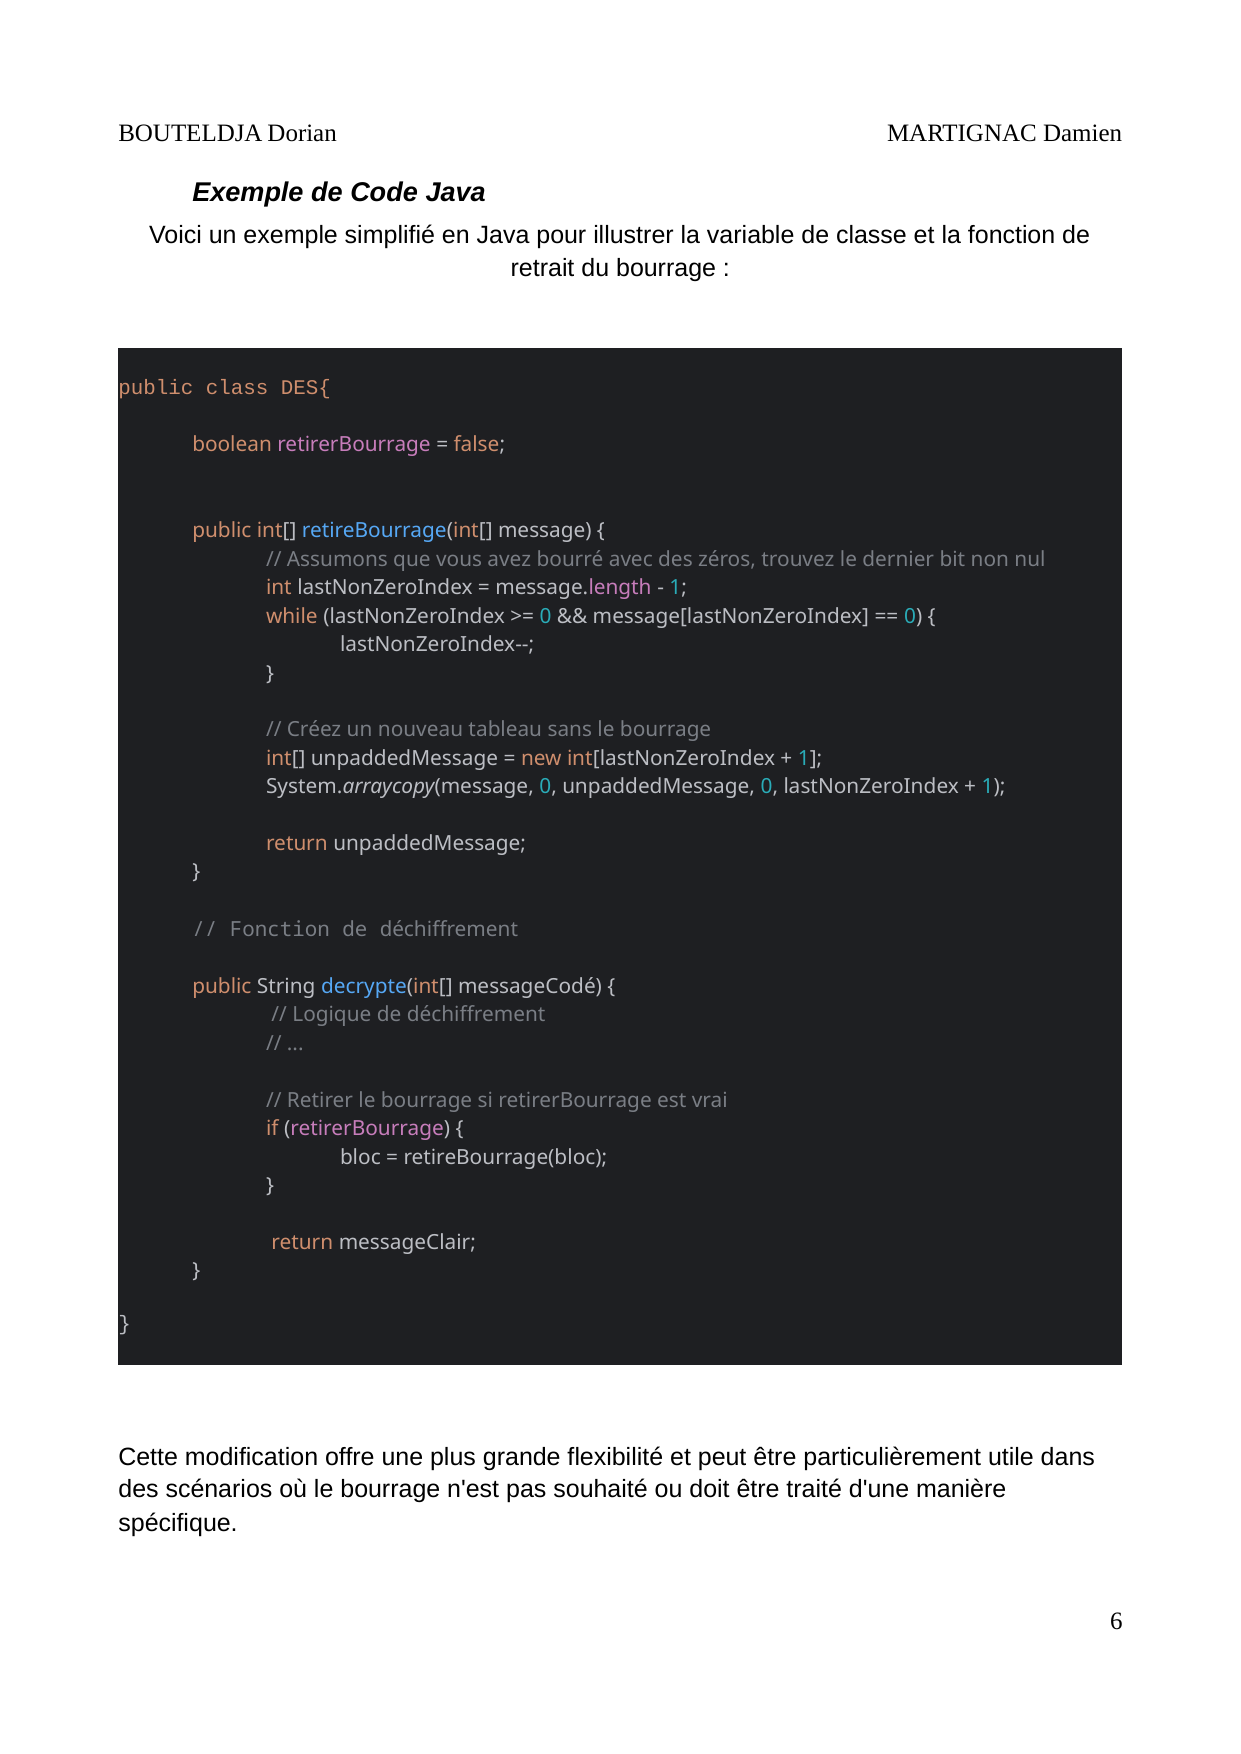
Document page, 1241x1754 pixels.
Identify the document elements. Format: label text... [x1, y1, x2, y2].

text Voici un exemple simplifié en Java pour illustrer la variable de classe et la fonction de retrait du bourrage : [118, 220, 1122, 282]
text Cette modification offre une plus grande flexibilité et peut être particulièrement utile dans des scénarios où le bourrage n'est pas souhaité ou doit être traité d'une manière spécifique. [118, 1441, 1122, 1536]
text public class DES{ [118, 377, 1122, 401]
text public int[] retireBourrage(int[] message) { // Assumons que vous avez bourré avec des zéros, trouvez le dernier bit non nul int lastNonZeroIndex = message.length - 1; while (lastNonZeroIndex >= 0 && message[lastNonZeroIndex] == 0) { lastNonZeroIndex--; } // Créez un nouveau tableau sans le bourrage int[] unpaddedMessage = new int[lastNonZeroIndex + 1]; System.arraycopy(message, 0, unpaddedMessage, 0, lastNonZeroIndex + 1); return unpaddedMessage; } [118, 515, 1122, 885]
text } [118, 1313, 1122, 1336]
subtitle Exemple de Code Java [118, 176, 1122, 208]
text // Fonction de déchiffrement [118, 914, 1122, 942]
text public String decrypte(int[] messageCodé) { // Logique de déchiffrement // ... // Retirer le bourrage si retirerBourrage est vrai if (retirerBourrage) { bloc = retireBourrage(bloc); } return messageClair; } [118, 971, 1122, 1284]
text boolean retirerBourrage = false; [118, 429, 1122, 458]
